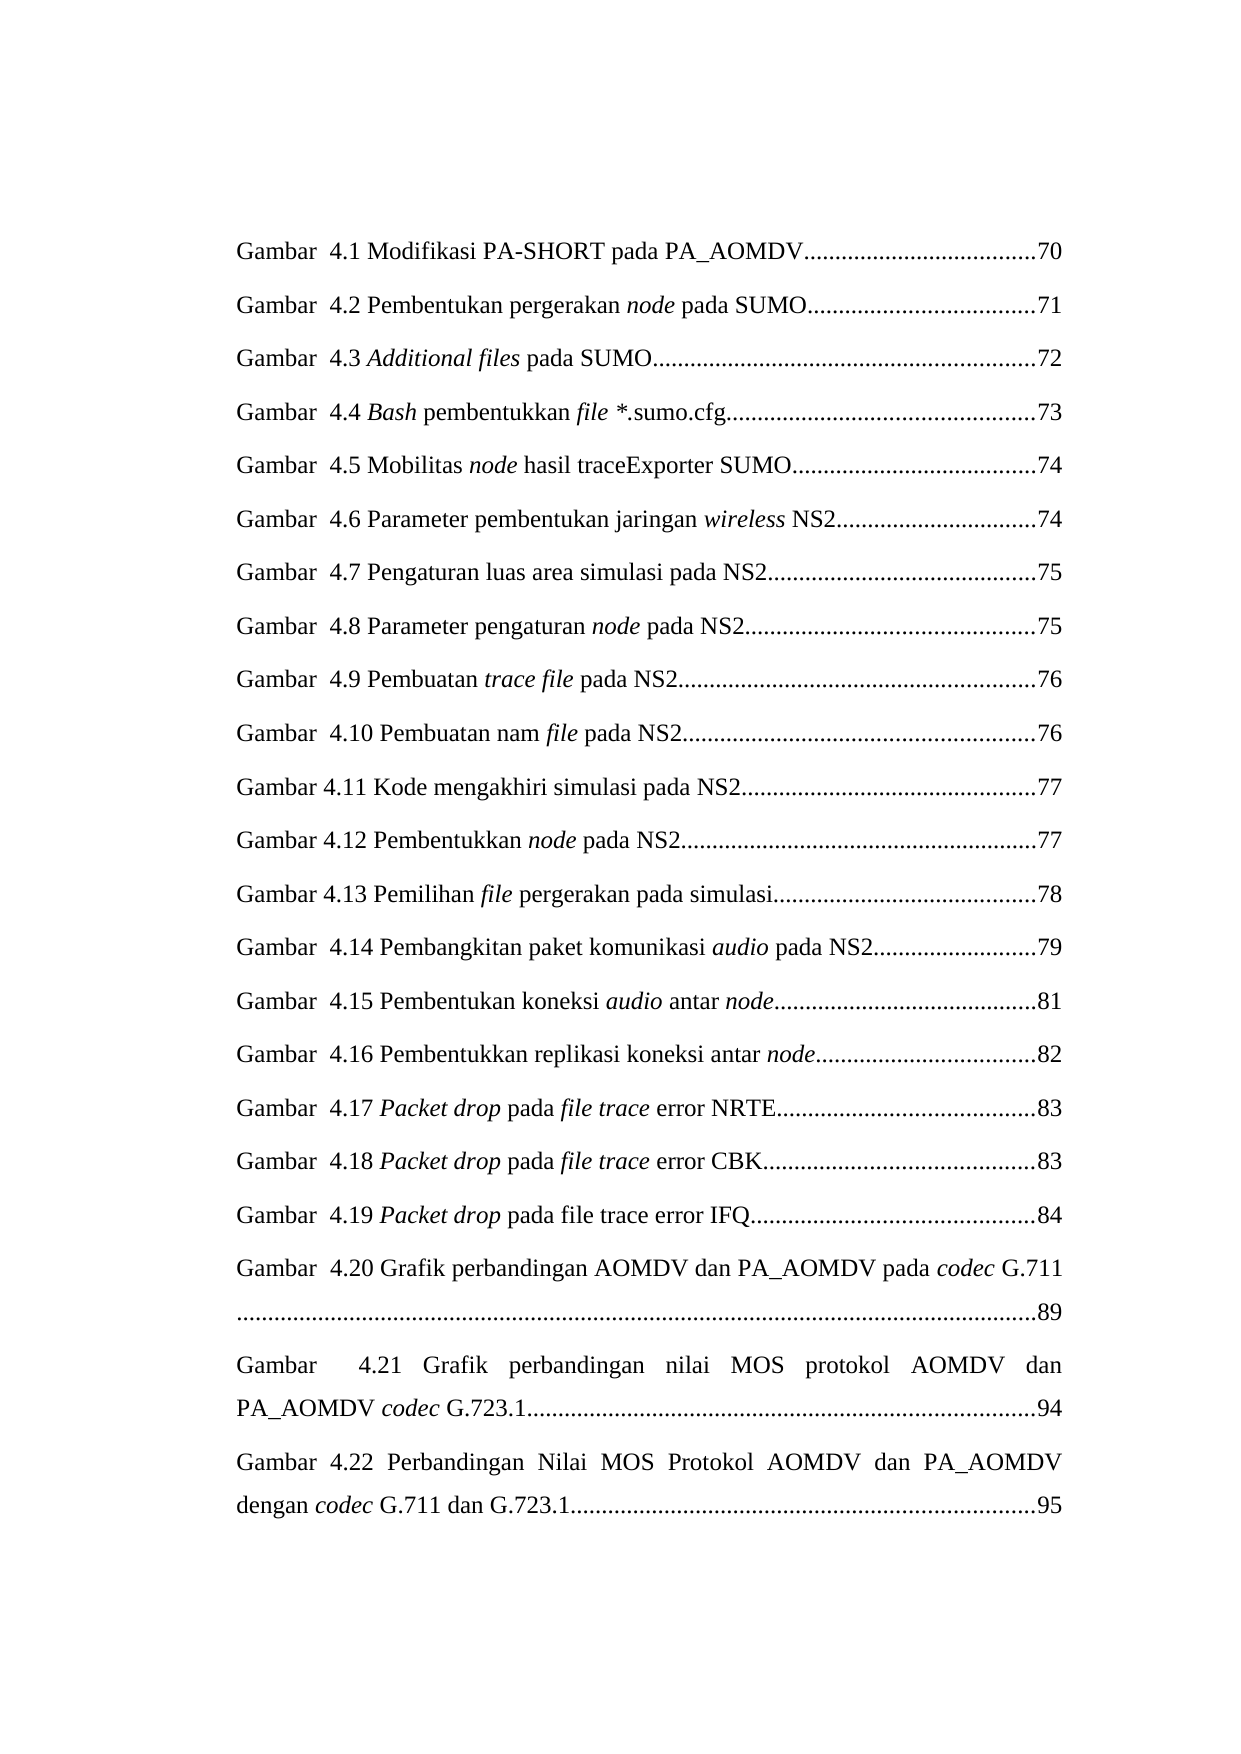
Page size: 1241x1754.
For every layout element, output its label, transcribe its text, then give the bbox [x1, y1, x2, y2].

text Gambar 4.4 Bash pembentukkan file *.sumo.cfg 73 [236, 397, 1063, 426]
text Gambar 4.8 Parameter pengaturan node pada NS2 75 [236, 611, 1063, 640]
text Gambar 4.22 Perbandingan Nilai MOS Protokol AOMDV dan PA_AOMDV dengan codec G.711 dan G.723.1 95 [236, 1447, 1063, 1519]
text Gambar 4.13 Pemilihan file pergerakan pada simulasi 78 [236, 879, 1063, 907]
text Gambar 4.3 Additional files pada SUMO 72 [236, 343, 1063, 372]
text Gambar 4.1 Modifikasi PA-SHORT pada PA_AOMDV 70 [236, 236, 1063, 265]
text Gambar 4.2 Pembentukan pergerakan node pada SUMO 71 [236, 290, 1063, 318]
text Gambar 4.11 Kode mengakhiri simulasi pada NS2 77 [236, 772, 1063, 800]
text Gambar 4.16 Pembentukkan replikasi koneksi antar node 82 [236, 1039, 1063, 1068]
text Gambar 4.12 Pembentukkan node pada NS2 77 [236, 825, 1063, 854]
text Gambar 4.7 Pengaturan luas area simulasi pada NS2 75 [236, 557, 1063, 586]
text Gambar 4.17 Packet drop pada file trace error NRTE. 83 [236, 1093, 1063, 1122]
text Gambar 4.15 Pembentukan koneksi audio antar node 81 [236, 986, 1063, 1014]
text Gambar 4.9 Pembuatan trace file pada NS2 76 [236, 664, 1063, 693]
text Gambar 4.18 Packet drop pada file trace error CBK 83 [236, 1146, 1063, 1175]
text Gambar 4.10 Pembuatan nam file pada NS2 76 [236, 718, 1063, 747]
text Gambar 4.21 Grafik perbandingan nilai MOS protokol AOMDV dan PA_AOMDV codec G.723.1 94 [236, 1350, 1063, 1422]
text Gambar 4.6 Parameter pembentukan jaringan wireless NS2 74 [236, 504, 1063, 533]
text Gambar 4.20 Grafik perbandingan AOMDV dan PA_AOMDV pada codec G.711 89 [236, 1253, 1063, 1325]
text Gambar 4.5 Mobilitas node hasil traceExporter SUMO 74 [236, 450, 1063, 479]
text Gambar 4.14 Pembangkitan paket komunikasi audio pada NS2 79 [236, 932, 1063, 961]
text Gambar 4.19 Packet drop pada file trace error IFQ 84 [236, 1200, 1063, 1229]
